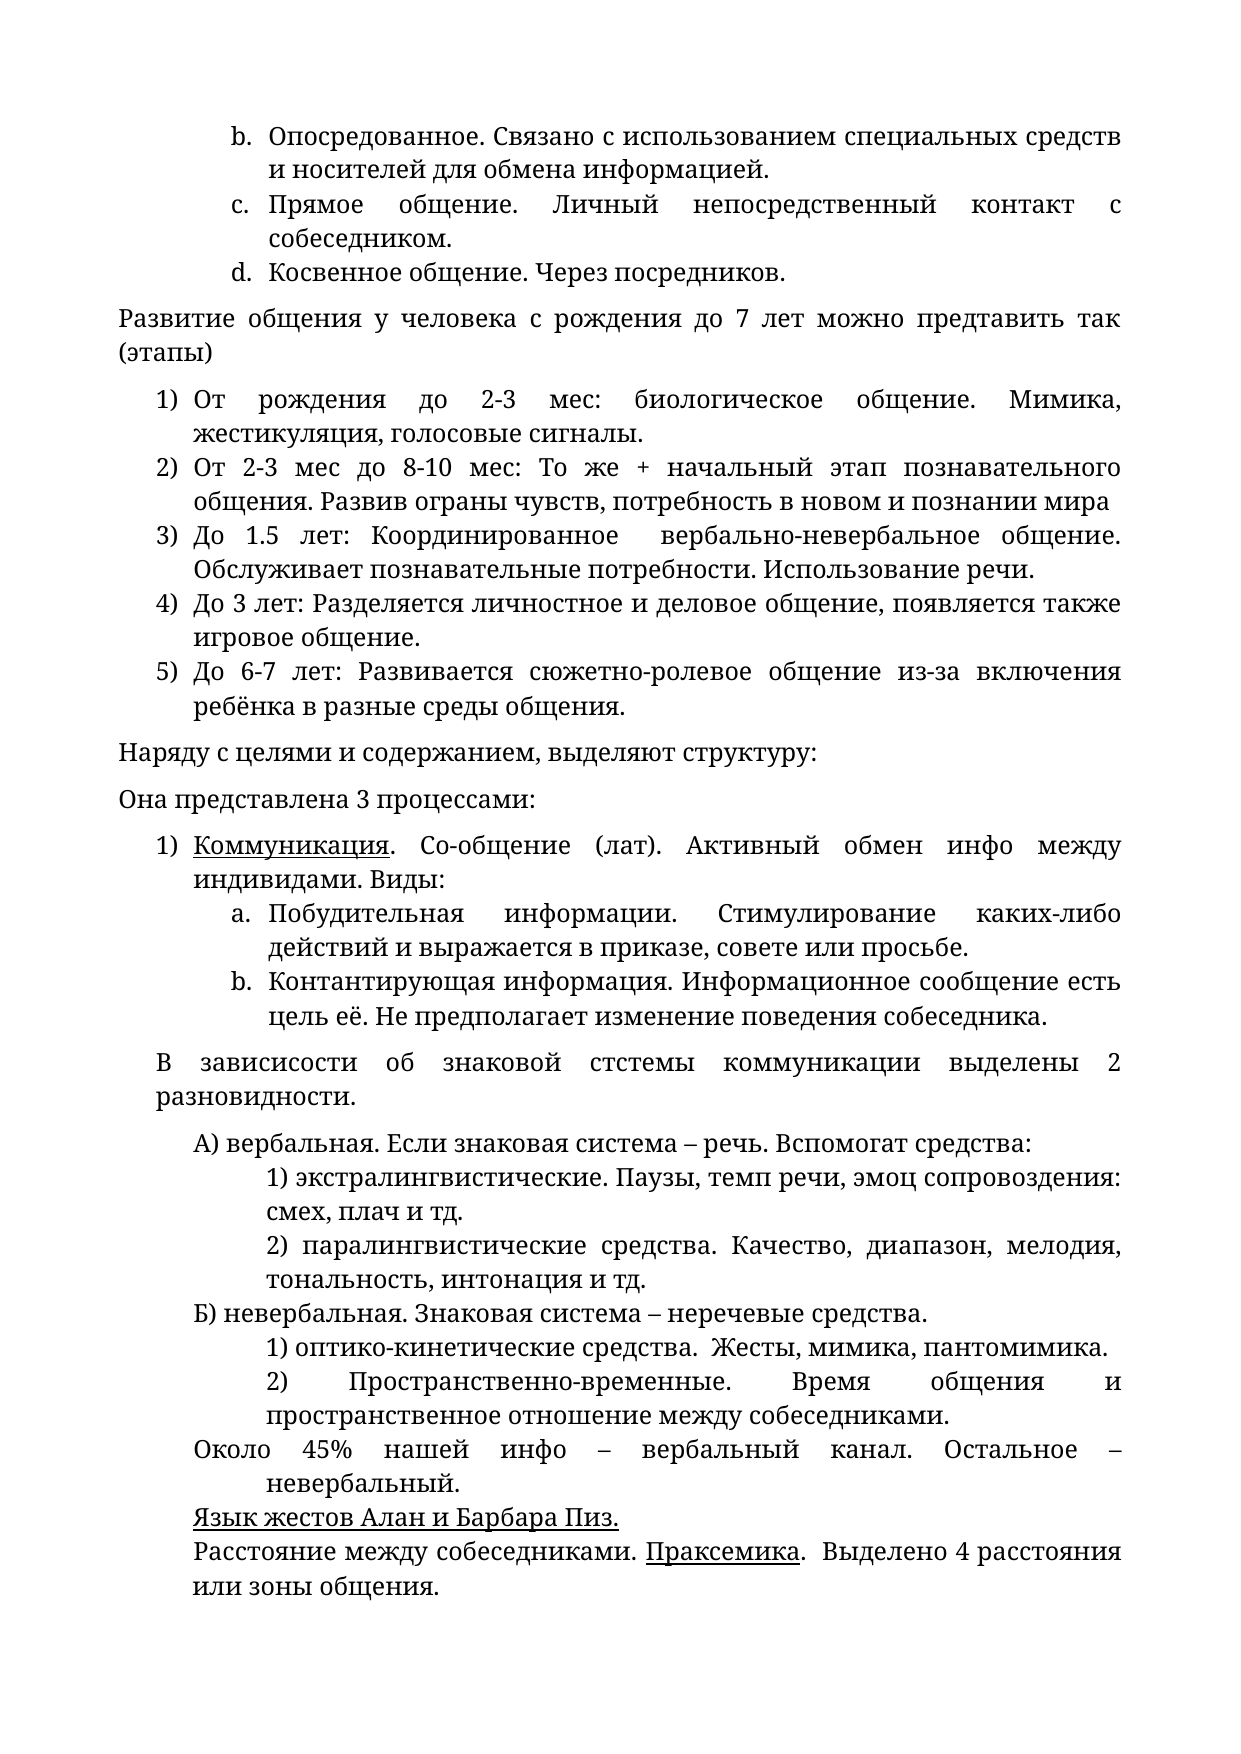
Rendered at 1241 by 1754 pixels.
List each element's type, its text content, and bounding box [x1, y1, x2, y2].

list Язык жестов Алан и Барбара Пиз. [193, 1500, 1122, 1534]
list 1) экстралингвистические. Паузы, темп речи, эмоц сопровоздения: смех, плач и тд. [193, 1159, 1122, 1227]
text В зависисости об знаковой стстемы коммуникации выделены 2 разновидности. [156, 1045, 1122, 1113]
list До 6-7 лет: Развивается сюжетно-ролевое общение из-за включения ребёнка в разные среды общения. [156, 654, 1122, 722]
text Наряду с целями и содержанием, выделяют структуру: [118, 735, 1122, 769]
list 2) Пространственно-временные. Время общения и пространственное отношение между собеседниками. [193, 1364, 1122, 1432]
text Развитие общения у человека с рождения до 7 лет можно предтавить так (этапы) [118, 301, 1122, 369]
list Б) невербальная. Знаковая система – неречевые средства. [193, 1296, 1122, 1330]
list До 3 лет: Разделяется личностное и деловое общение, появляется также игровое общение. [156, 586, 1122, 654]
list До 1.5 лет: Координированное вербально-невербальное общение. Обслуживает познавательные потребности. Использование речи. [156, 518, 1122, 586]
list Расстояние между собеседниками. Праксемика. Выделено 4 расстояния или зоны общения. [192, 1534, 1122, 1602]
list Коммуникация. Со-общение (лат). Активный обмен инфо между индивидами. Виды: [156, 828, 1122, 896]
list От 2-3 мес до 8-10 мес: То же + начальный этап познавательного общения. Развив ограны чувств, потребность в новом и познании мира [156, 450, 1122, 518]
list Опосредованное. Связано с использованием специальных средств и носителей для обмена информацией. [231, 118, 1122, 186]
list 1) оптико-кинетические средства. Жесты, мимика, пантомимика. [193, 1330, 1122, 1364]
list А) вербальная. Если знаковая система – речь. Вспомогат средства: [193, 1125, 1122, 1159]
list От рождения до 2-3 мес: биологическое общение. Мимика, жестикуляция, голосовые сигналы. [156, 382, 1122, 450]
list Косвенное общение. Через посредников. [231, 254, 1122, 288]
list Побудительная информации. Стимулирование каких-либо действий и выражается в приказе, совете или просьбе. [231, 896, 1122, 964]
text Она представлена 3 процессами: [118, 781, 1122, 815]
list Около 45% нашей инфо – вербальный канал. Остальное – невербальный. [193, 1432, 1122, 1500]
list Прямое общение. Личный непосредственный контакт с собеседником. [231, 186, 1122, 254]
list Контантирующая информация. Информационное сообщение есть цель её. Не предполагает изменение поведения собеседника. [231, 964, 1122, 1032]
list 2) паралингвистические средства. Качество, диапазон, мелодия, тональность, интонация и тд. [193, 1227, 1122, 1296]
